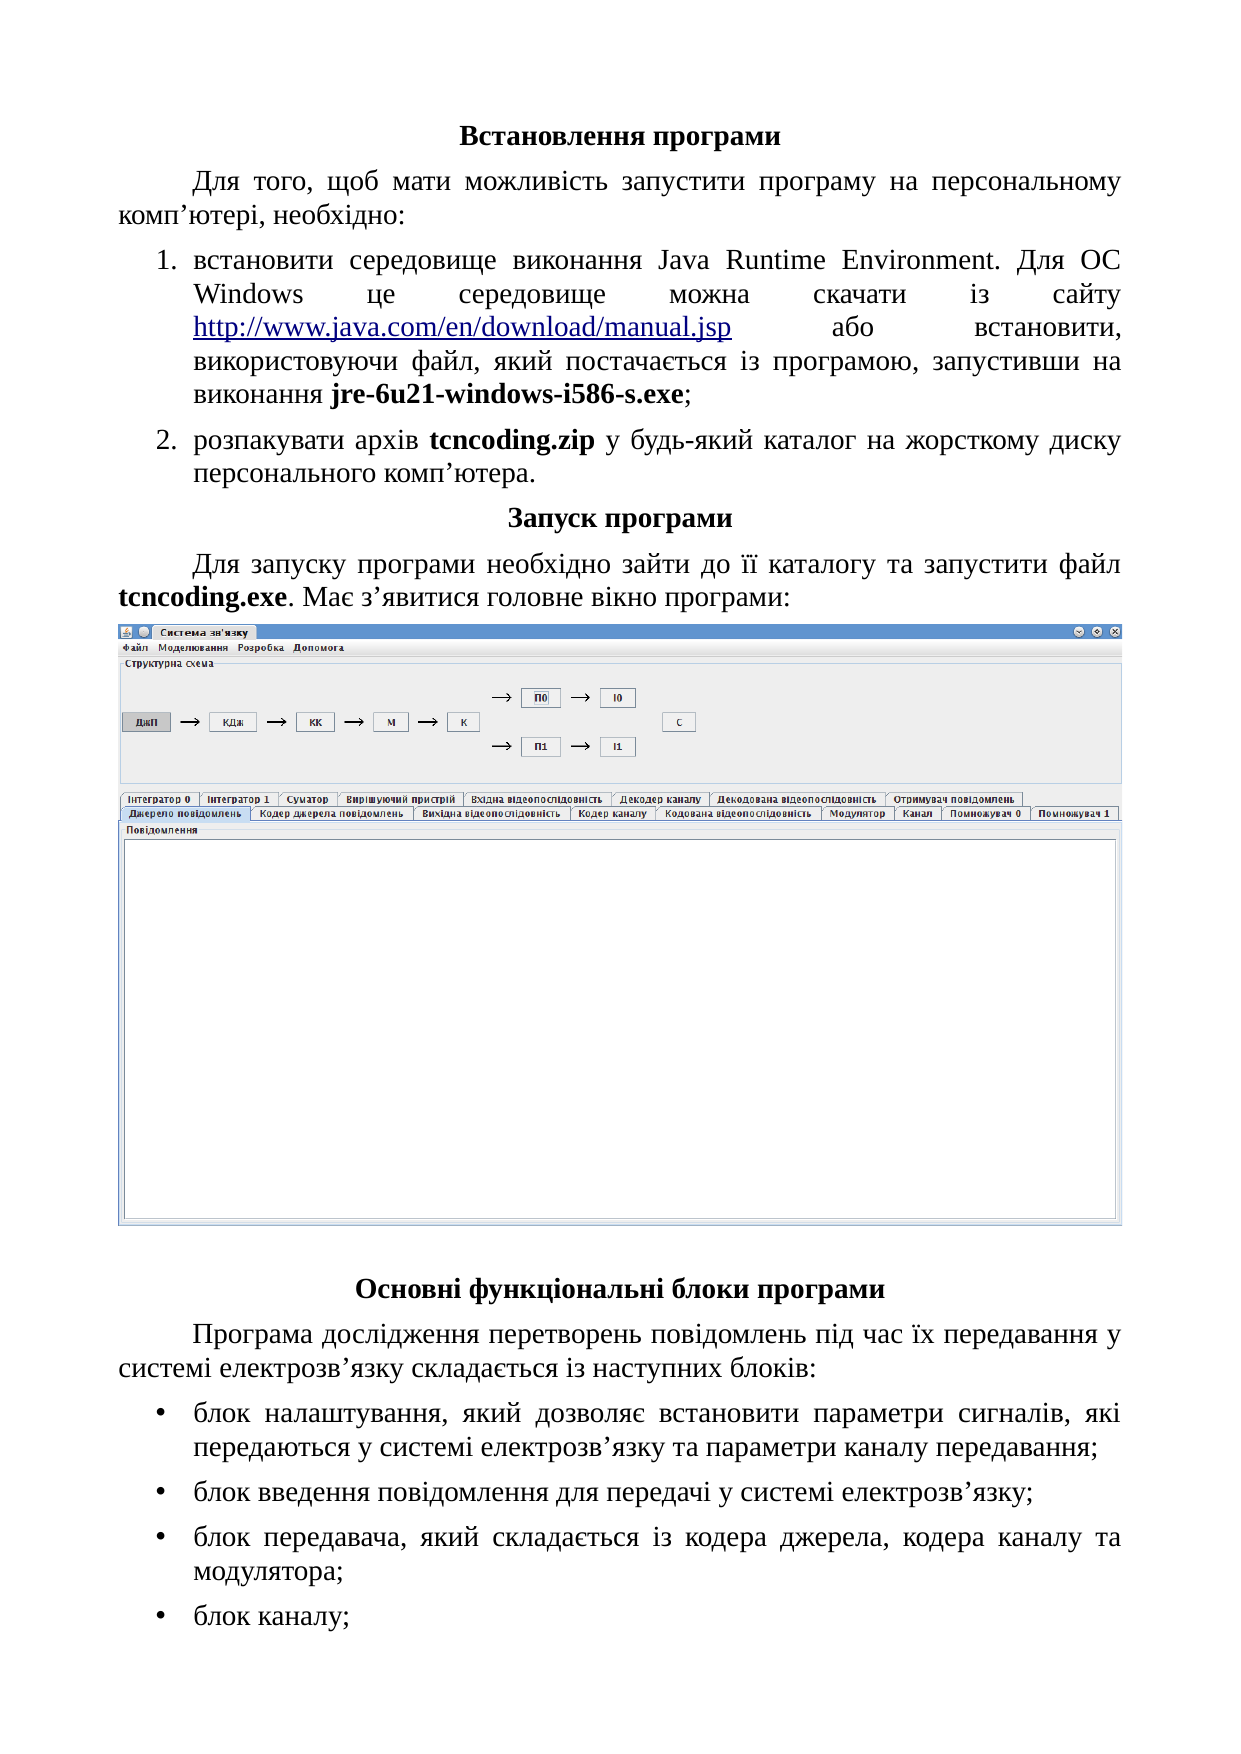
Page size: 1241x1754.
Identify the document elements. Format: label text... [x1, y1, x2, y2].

text Програма дослідження перетворень повідомлень під час їх передавання у системі електрозв’язку складається із наступних блоків: [118, 1316, 1122, 1383]
picture [118, 624, 1123, 1226]
list блок передавача, який складається із кодера джерела, кодера каналу та модулятора; [156, 1519, 1122, 1587]
list розпакувати архів tcncoding.zip у будь-який каталог на жорсткому диску персонального комп’ютера. [156, 422, 1122, 489]
text Для запуску програми необхідно зайти до її каталогу та запустити файл tcncoding.exe. Має з’явитися головне вікно програми: [118, 546, 1122, 613]
list блок введення повідомлення для передачі у системі електрозв’язку; [156, 1474, 1122, 1508]
text Встановлення програми [118, 118, 1122, 152]
text Основні функціональні блоки програми [118, 1271, 1122, 1304]
list блок налаштування, який дозволяє встановити параметри сигналів, які передаються у системі електрозв’язку та параметри каналу передавання; [156, 1395, 1122, 1462]
list встановити середовище виконання Java Runtime Environment. Для ОС Windows це середовище можна скачати із сайту http://www.java.com/en/download/manual.jsp або встановити, використовуючи файл, який постачається із програмою, запустивши на виконання jre-6u21-windows-i586-s.exe; [156, 242, 1122, 410]
text Запуск програми [118, 501, 1122, 534]
text Для того, щоб мати можливість запустити програму на персональному комп’ютері, необхідно: [118, 163, 1122, 231]
list блок каналу; [156, 1598, 1122, 1632]
